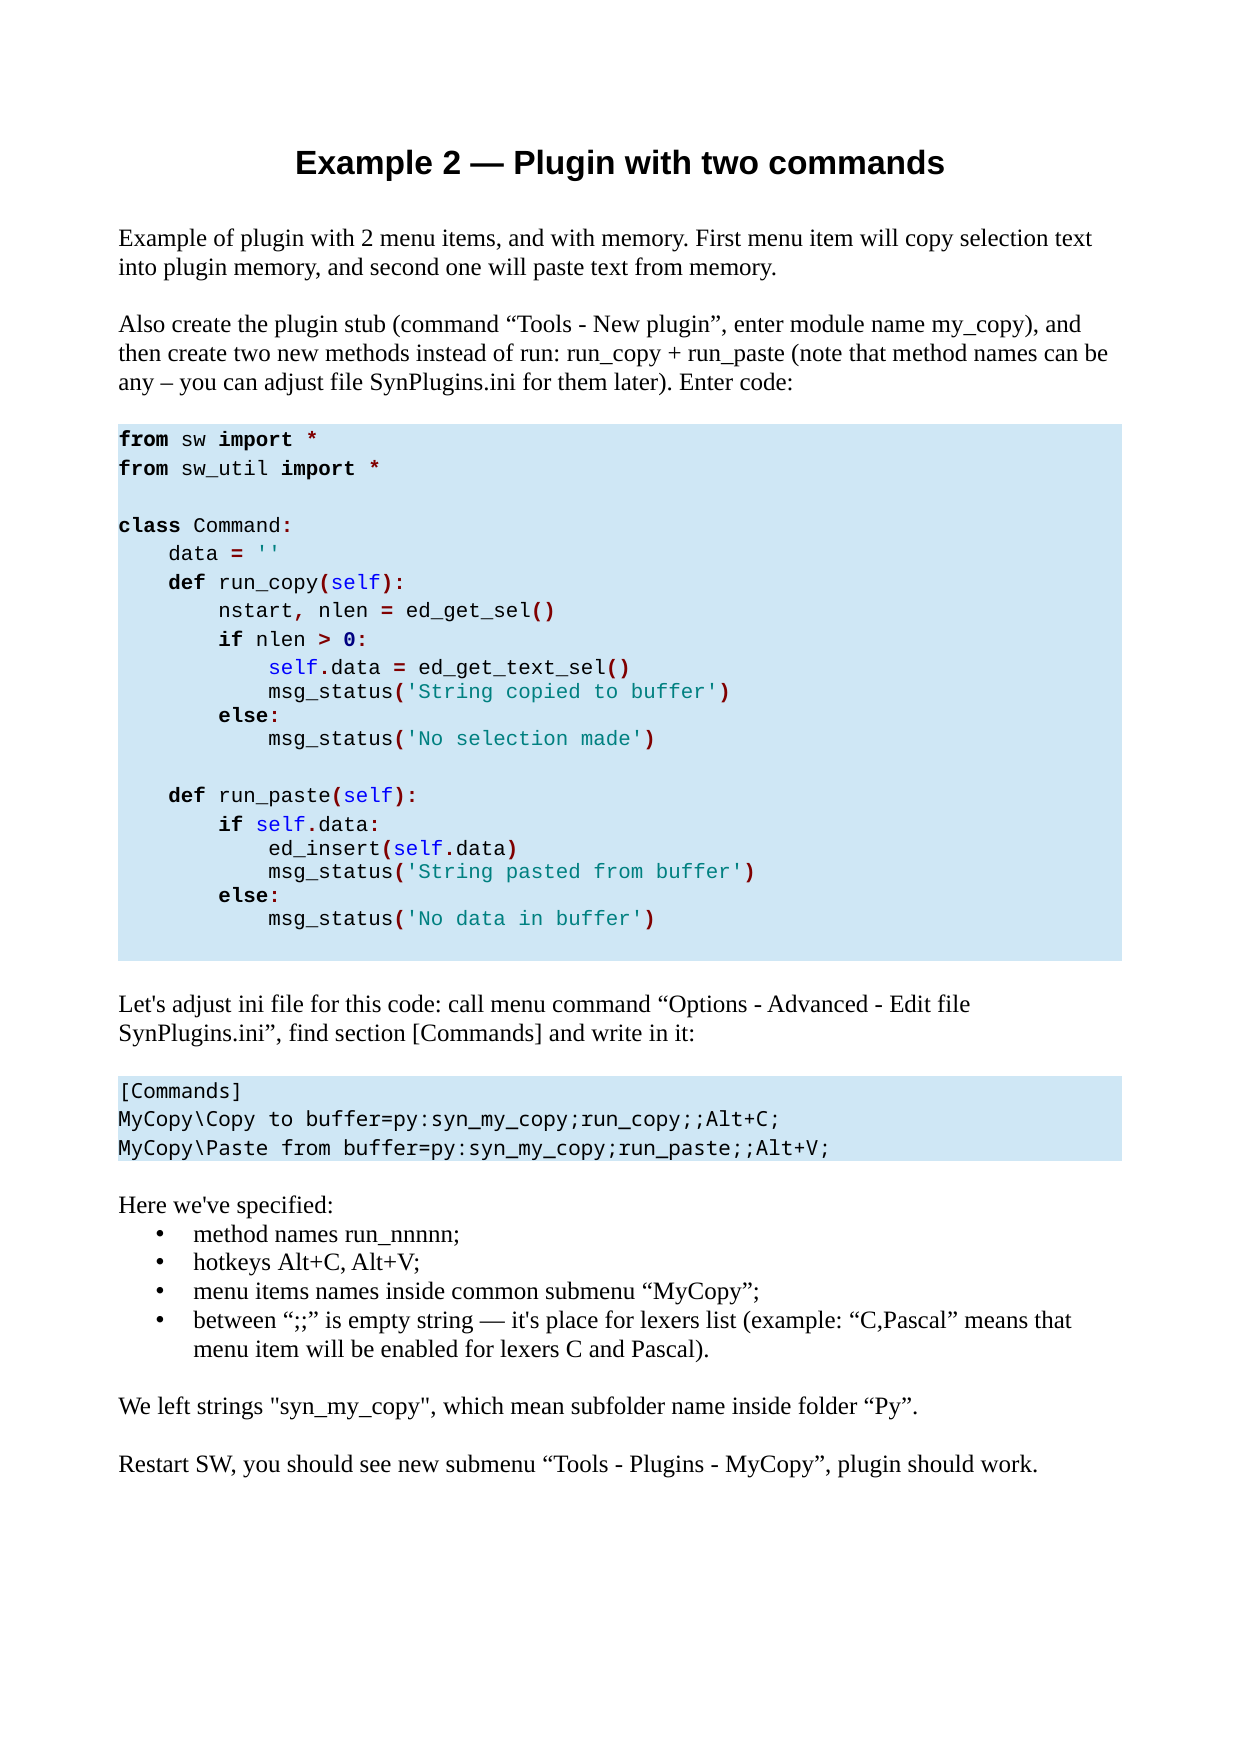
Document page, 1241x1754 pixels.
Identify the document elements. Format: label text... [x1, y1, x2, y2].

list menu items names inside common submenu “MyCopy”; [156, 1276, 1122, 1305]
list hotkeys Alt+C, Alt+V; [156, 1247, 1122, 1276]
text We left strings "syn_my_copy", which mean subfolder name inside folder “Py”. [118, 1391, 1122, 1420]
text def run_paste(self): [118, 780, 1122, 809]
text from sw_util import * [118, 453, 1122, 481]
list between “;;” is empty string — it's place for lexers list (example: “C,Pascal” means that menu item will be enabled for lexers C and Pascal). [156, 1305, 1122, 1362]
text Example of plugin with 2 menu items, and with memory. First menu item will copy selection text into plugin memory, and second one will paste text from memory. [118, 223, 1122, 281]
text Restart SW, you should see new submenu “Tools - Plugins - MyCopy”, plugin should work. [118, 1449, 1122, 1477]
text Let's adjust ini file for this code: call menu command “Options - Advanced - Edit file SynPlugins.ini”, find section [Commands] and write in it: [118, 989, 1122, 1047]
text else: [118, 705, 1122, 728]
text msg_status('No selection made') [118, 728, 1122, 752]
text if self.data: [118, 809, 1122, 837]
subtitle Example 2 — Plugin with two commands [118, 143, 1122, 182]
text from sw import * [118, 424, 1122, 453]
text def run_copy(self): [118, 567, 1122, 595]
text [Commands] [118, 1076, 1122, 1104]
text Here we've specified: [118, 1190, 1122, 1219]
text data = '' [118, 538, 1122, 567]
text MyCopy\Copy to buffer=py:syn_my_copy;run_copy;;Alt+C; [118, 1104, 1122, 1133]
text MyCopy\Paste from buffer=py:syn_my_copy;run_paste;;Alt+V; [118, 1133, 1122, 1161]
text Also create the plugin stub (command “Tools - New plugin”, enter module name my_copy), and then create two new methods instead of run: run_copy + run_paste (note that method names can be any – you can adjust file SynPlugins.ini for them later). Enter code: [118, 309, 1122, 396]
text msg_status('String pasted from buffer') [118, 861, 1122, 885]
text class Command: [118, 510, 1122, 538]
text msg_status('No data in buffer') [118, 908, 1122, 932]
text else: [118, 885, 1122, 908]
text nstart, nlen = ed_get_sel() [118, 595, 1122, 624]
text ed_insert(self.data) [118, 837, 1122, 861]
text self.data = ed_get_text_sel() [118, 652, 1122, 681]
text msg_status('String copied to buffer') [118, 681, 1122, 705]
text if nlen > 0: [118, 624, 1122, 652]
list method names run_nnnnn; [156, 1219, 1122, 1247]
